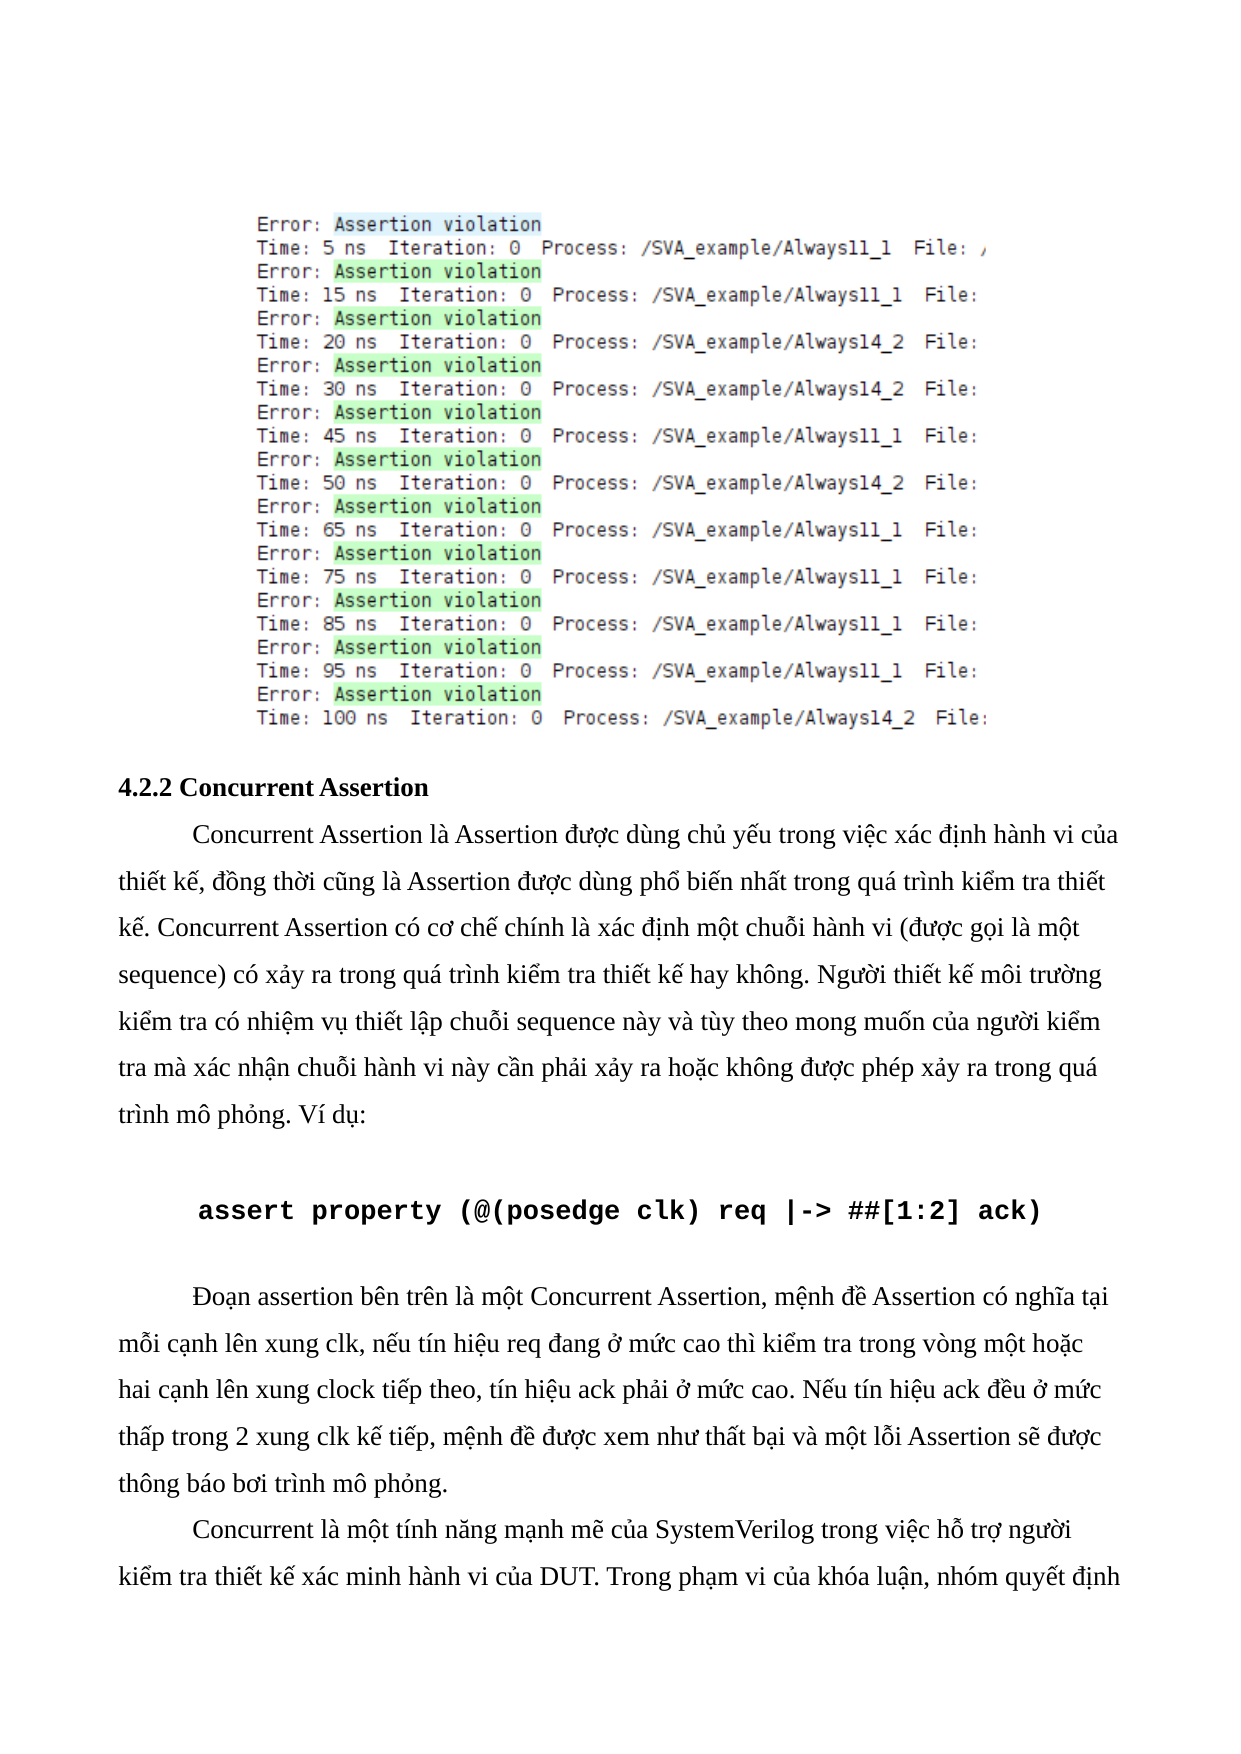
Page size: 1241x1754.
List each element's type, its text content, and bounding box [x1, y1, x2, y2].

table_header assert property (@(posedge clk) req |-> ##[1:2] ack) [118, 1191, 1122, 1234]
picture [254, 211, 986, 731]
text Đoạn assertion bên trên là một Concurrent Assertion, mệnh đề Assertion có nghĩa tại mỗi cạnh lên xung clk, nếu tín hiệu req đang ở mức cao thì kiểm tra trong vòng một hoặc hai cạnh lên xung clock tiếp theo, tín hiệu ack phải ở mức cao. Nếu tín hiệu ack đều ở mức thấp trong 2 xung clk kế tiếp, mệnh đề được xem như thất bại và một lỗi Assertion sẽ được thông báo bơi trình mô phỏng. [118, 1280, 1122, 1498]
text Concurrent là một tính năng mạnh mẽ của SystemVerilog trong việc hỗ trợ người kiểm tra thiết kế xác minh hành vi của DUT. Trong phạm vi của khóa luận, nhóm quyết định [118, 1514, 1122, 1591]
text 4.2.2 Concurrent Assertion [118, 771, 1122, 803]
text Concurrent Assertion là Assertion được dùng chủ yếu trong việc xác định hành vi của thiết kế, đồng thời cũng là Assertion được dùng phổ biến nhất trong quá trình kiểm tra thiết kế. Concurrent Assertion có cơ chế chính là xác định một chuỗi hành vi (được gọi là một sequence) có xảy ra trong quá trình kiểm tra thiết kế hay không. Người thiết kế môi trường kiểm tra có nhiệm vụ thiết lập chuỗi sequence này và tùy theo mong muốn của người kiểm tra mà xác nhận chuỗi hành vi này cần phải xảy ra hoặc không được phép xảy ra trong quá trình mô phỏng. Ví dụ: [118, 818, 1122, 1129]
